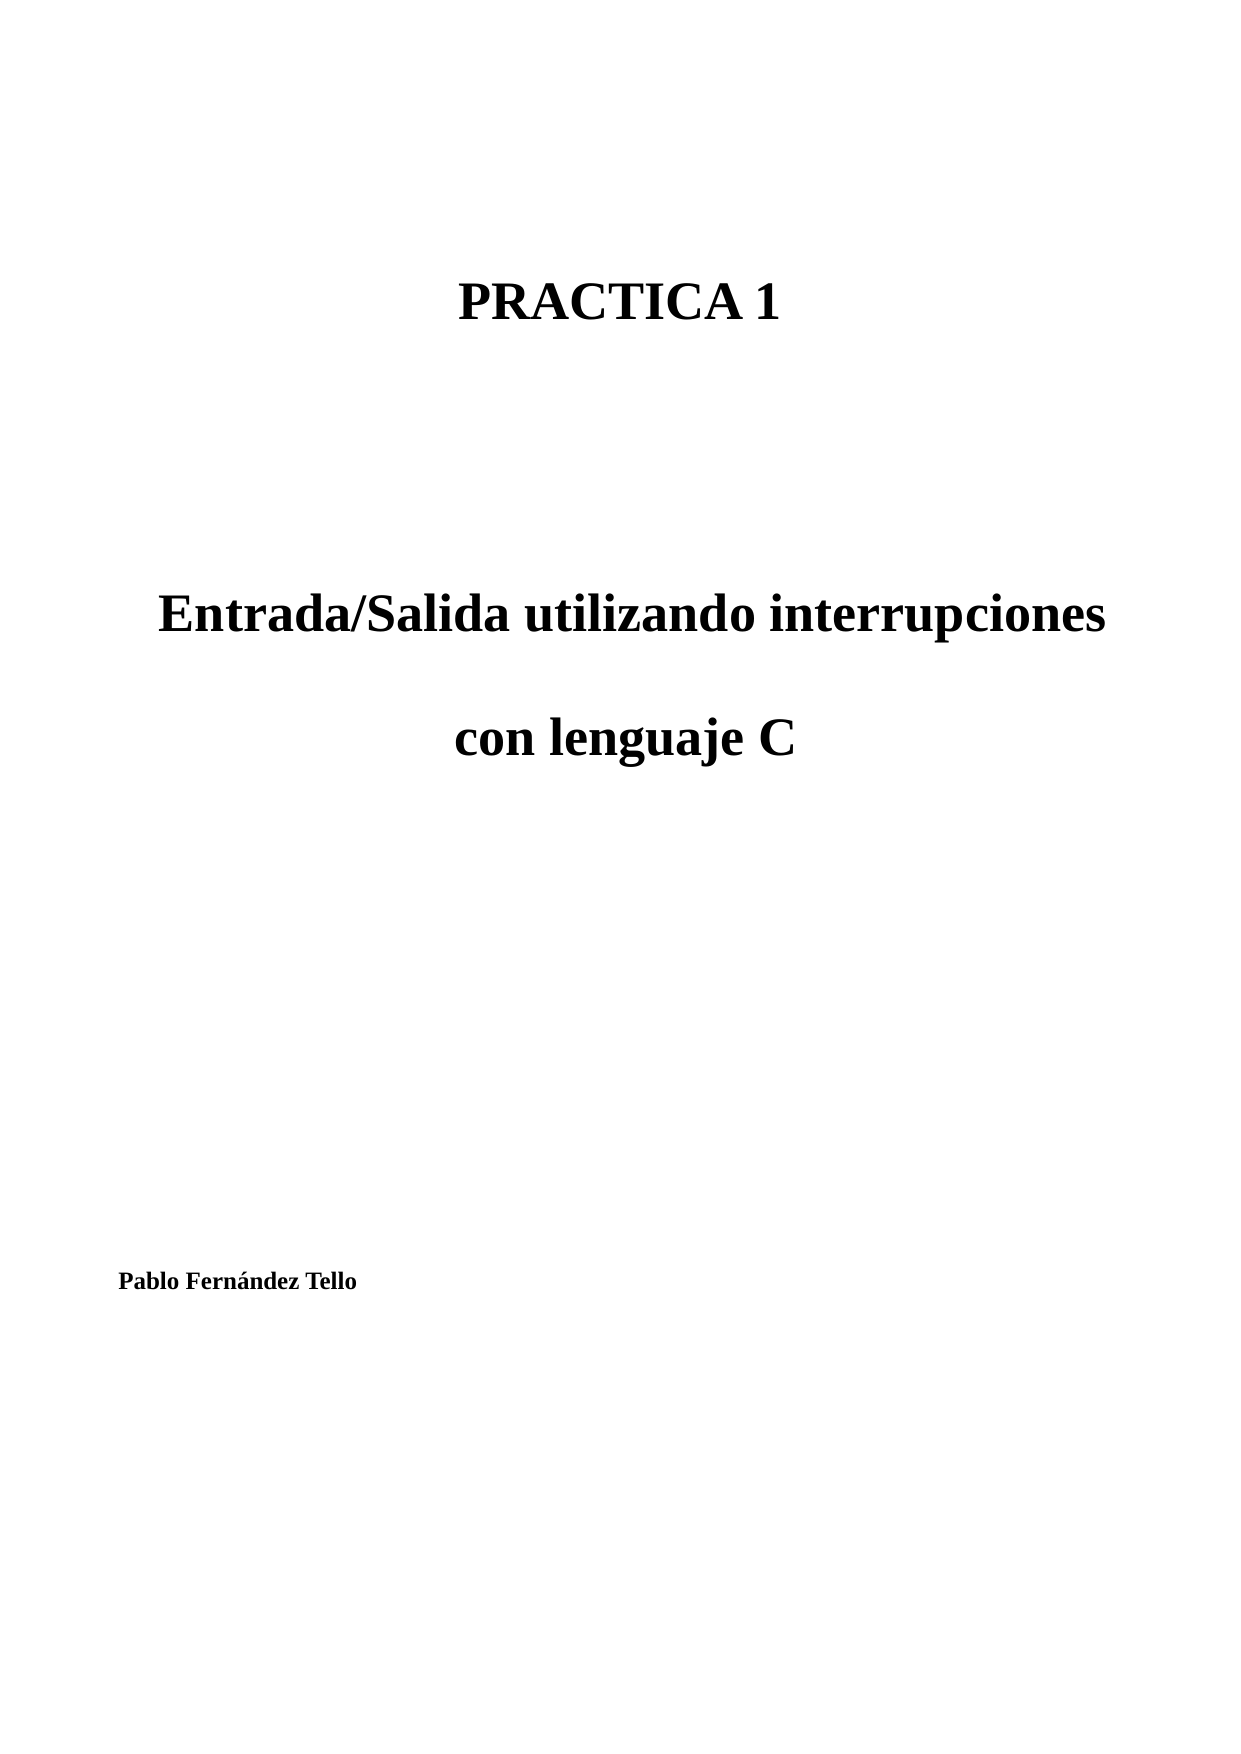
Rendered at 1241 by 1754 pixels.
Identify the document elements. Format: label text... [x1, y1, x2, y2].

text Entrada/Salida utilizando interrupciones [118, 581, 1122, 643]
text PRACTICA 1 [118, 269, 1122, 331]
text Pablo Fernández Tello [118, 1266, 1122, 1294]
text con lenguaje C [118, 705, 1122, 767]
